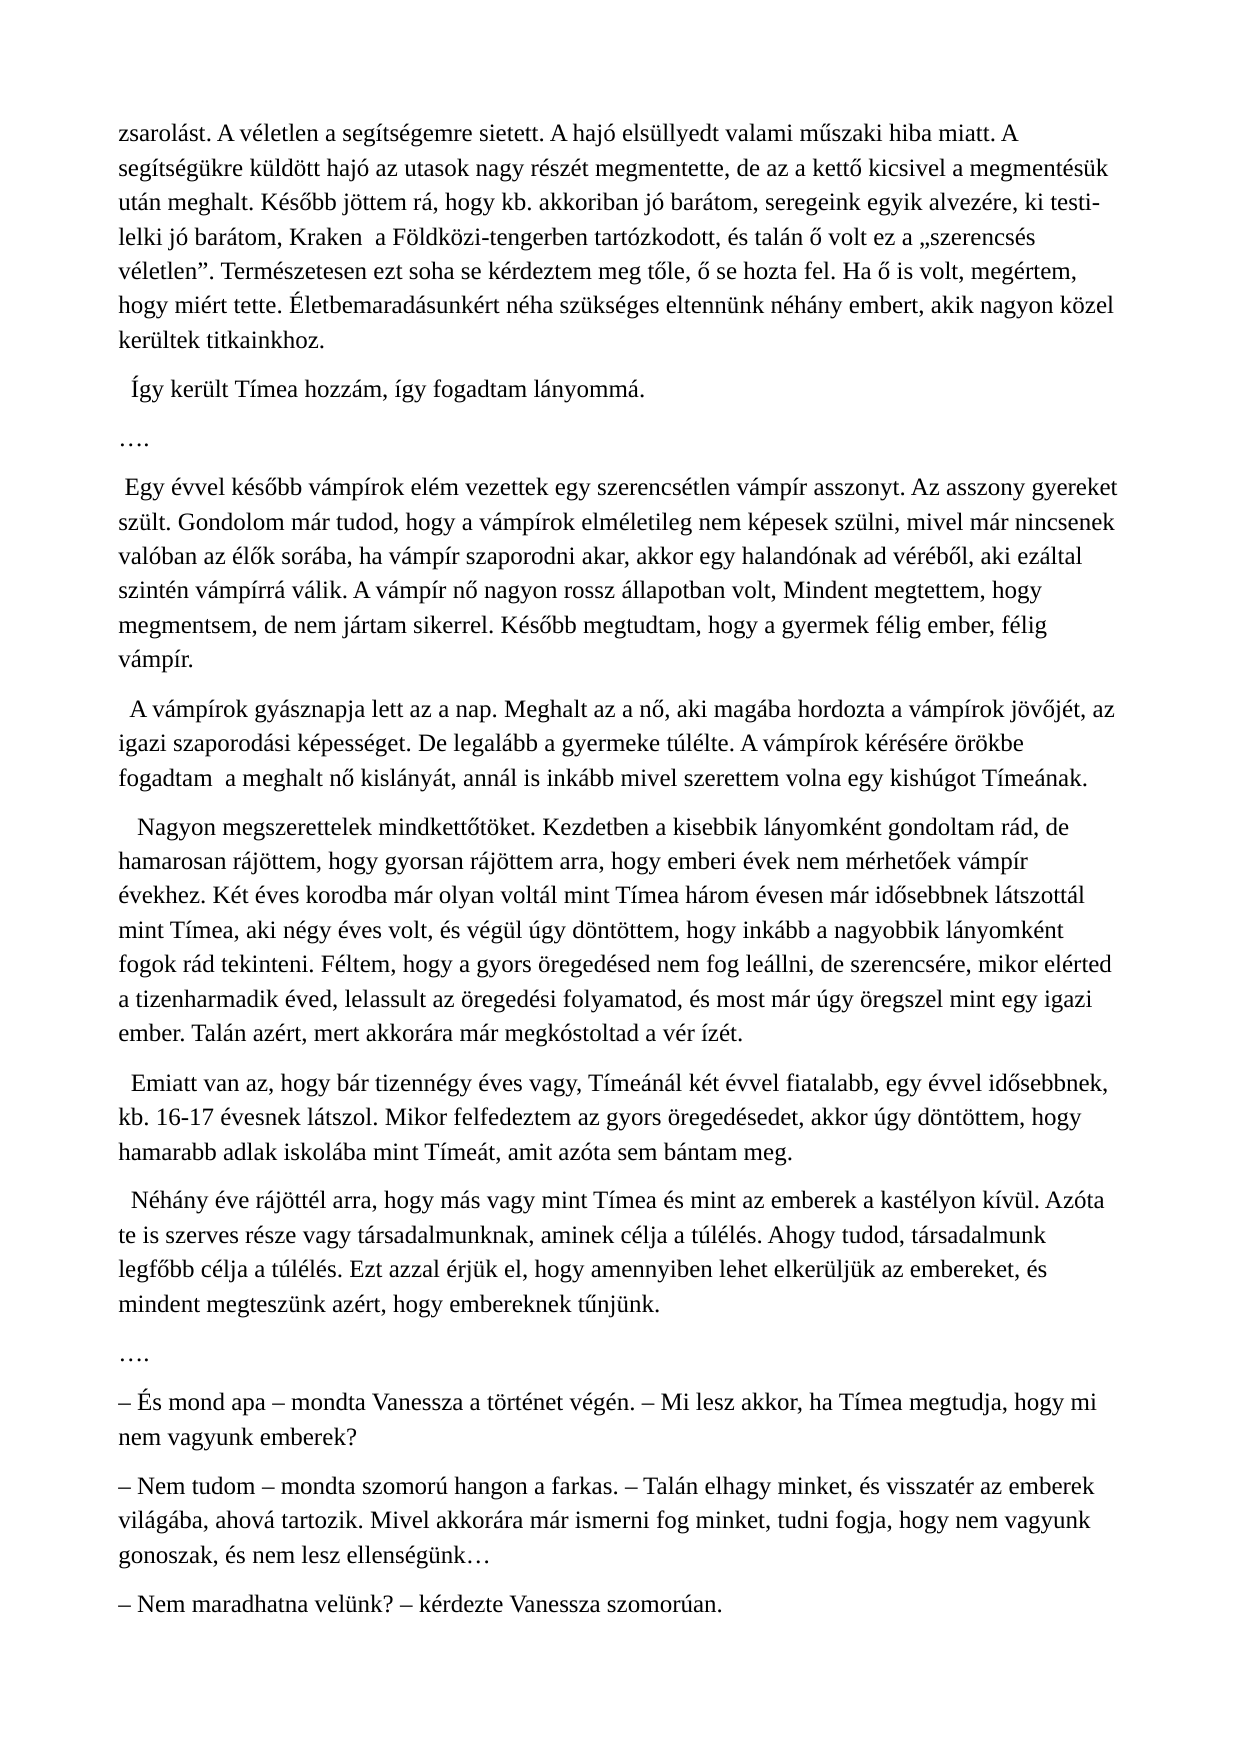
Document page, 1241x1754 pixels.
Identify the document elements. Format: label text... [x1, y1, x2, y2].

text – Nem maradhatna velünk? – kérdezte Vanessza szomorúan. [118, 1589, 1122, 1617]
text Nagyon megszerettelek mindkettőtöket. Kezdetben a kisebbik lányomként gondoltam rád, de hamarosan rájöttem, hogy gyorsan rájöttem arra, hogy emberi évek nem mérhetőek vámpír évekhez. Két éves korodba már olyan voltál mint Tímea három évesen már idősebbnek látszottál mint Tímea, aki négy éves volt, és végül úgy döntöttem, hogy inkább a nagyobbik lányomként fogok rád tekinteni. Féltem, hogy a gyors öregedésed nem fog leállni, de szerencsére, mikor elérted a tizenharmadik éved, lelassult az öregedési folyamatod, és most már úgy öregszel mint egy igazi ember. Talán azért, mert akkorára már megkóstoltad a vér ízét. [118, 812, 1122, 1047]
text A vámpírok gyásznapja lett az a nap. Meghalt az a nő, aki magába hordozta a vámpírok jövőjét, az igazi szaporodási képességet. De legalább a gyermeke túlélte. A vámpírok kérésére örökbe fogadtam a meghalt nő kislányát, annál is inkább mivel szerettem volna egy kishúgot Tímeának. [118, 694, 1122, 791]
text …. [118, 1338, 1122, 1367]
text Így került Tímea hozzám, így fogadtam lányommá. [118, 374, 1122, 403]
text zsarolást. A véletlen a segítségemre sietett. A hajó elsüllyedt valami műszaki hiba miatt. A segítségükre küldött hajó az utasok nagy részét megmentette, de az a kettő kicsivel a megmentésük után meghalt. Később jöttem rá, hogy kb. akkoriban jó barátom, seregeink egyik alvezére, ki testi-lelki jó barátom, Kraken a Földközi-tengerben tartózkodott, és talán ő volt ez a „szerencsés véletlen”. Természetesen ezt soha se kérdeztem meg tőle, ő se hozta fel. Ha ő is volt, megértem, hogy miért tette. Életbemaradásunkért néha szükséges eltennünk néhány embert, akik nagyon közel kerültek titkainkhoz. [118, 118, 1122, 354]
text …. [118, 423, 1122, 452]
text Néhány éve rájöttél arra, hogy más vagy mint Tímea és mint az emberek a kastélyon kívül. Azóta te is szerves része vagy társadalmunknak, aminek célja a túlélés. Ahogy tudod, társadalmunk legfőbb célja a túlélés. Ezt azzal érjük el, hogy amennyiben lehet elkerüljük az embereket, és mindent megteszünk azért, hogy embereknek tűnjünk. [118, 1186, 1122, 1318]
text – És mond apa – mondta Vanessza a történet végén. – Mi lesz akkor, ha Tímea megtudja, hogy mi nem vagyunk emberek? [118, 1387, 1122, 1450]
text Emiatt van az, hogy bár tizennégy éves vagy, Tímeánál két évvel fiatalabb, egy évvel idősebbnek, kb. 16-17 évesnek látszol. Mikor felfedeztem az gyors öregedésedet, akkor úgy döntöttem, hogy hamarabb adlak iskolába mint Tímeát, amit azóta sem bántam meg. [118, 1068, 1122, 1165]
text Egy évvel később vámpírok elém vezettek egy szerencsétlen vámpír asszonyt. Az asszony gyereket szült. Gondolom már tudod, hogy a vámpírok elméletileg nem képesek szülni, mivel már nincsenek valóban az élők sorába, ha vámpír szaporodni akar, akkor egy halandónak ad véréből, aki ezáltal szintén vámpírrá válik. A vámpír nő nagyon rossz állapotban volt, Mindent megtettem, hogy megmentsem, de nem jártam sikerrel. Később megtudtam, hogy a gyermek félig ember, félig vámpír. [118, 472, 1122, 673]
text – Nem tudom – mondta szomorú hangon a farkas. – Talán elhagy minket, és visszatér az emberek világába, ahová tartozik. Mivel akkorára már ismerni fog minket, tudni fogja, hogy nem vagyunk gonoszak, és nem lesz ellenségünk… [118, 1471, 1122, 1568]
